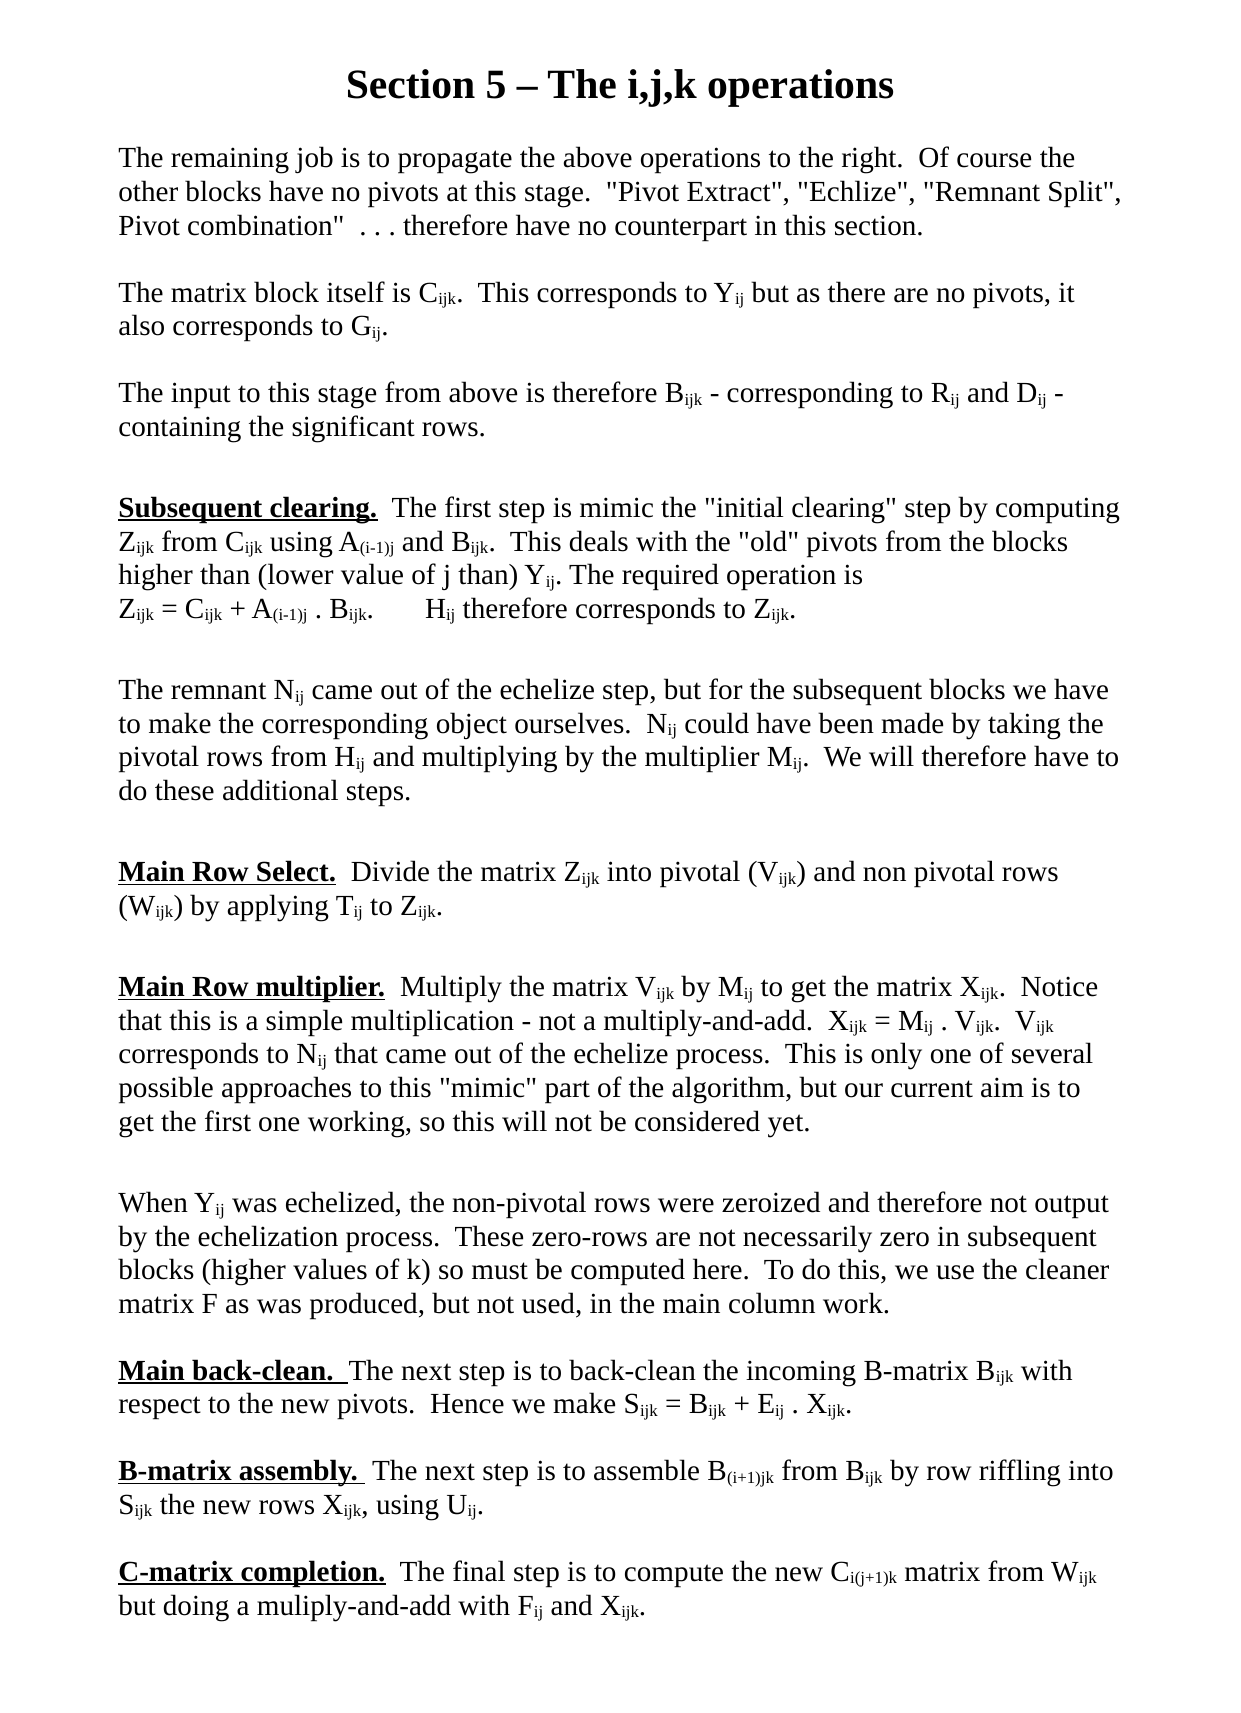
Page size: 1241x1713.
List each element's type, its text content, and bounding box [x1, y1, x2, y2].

text The matrix block itself is Cijk. This corresponds to Yij but as there are no pivots, it also corresponds to Gij. [118, 275, 1122, 342]
text Section 5 – The i,j,k operations [118, 59, 1122, 107]
text Main back-clean. The next step is to back-clean the incoming B-matrix Bijk with respect to the new pivots. Hence we make Sijk = Bijk + Eij . Xijk. [118, 1353, 1122, 1420]
text Zijk = Cijk + A(i-1)j . Bijk. Hij therefore corresponds to Zijk. [118, 591, 1122, 624]
text Subsequent clearing. The first step is mimic the "initial clearing" step by computing Zijk from Cijk using A(i-1)j and Bijk. This deals with the "old" pivots from the blocks higher than (lower value of j than) Yij. The required operation is [118, 490, 1122, 591]
text C-matrix completion. The final step is to compute the new Ci(j+1)k matrix from Wijk but doing a muliply-and-add with Fij and Xijk. [118, 1554, 1122, 1621]
text Main Row Select. Divide the matrix Zijk into pivotal (Vijk) and non pivotal rows (Wijk) by applying Tij to Zijk. [118, 854, 1122, 922]
text When Yij was echelized, the non-pivotal rows were zeroized and therefore not output by the echelization process. These zero-rows are not necessarily zero in subsequent blocks (higher values of k) so must be computed here. To do this, we use the cleaner matrix F as was produced, but not used, in the main column work. [118, 1185, 1122, 1319]
text Main Row multiplier. Multiply the matrix Vijk by Mij to get the matrix Xijk. Notice that this is a simple multiplication - not a multiply-and-add. Xijk = Mij . Vijk. Vijk corresponds to Nij that came out of the echelize process. This is only one of several possible approaches to this "mimic" part of the algorithm, but our current aim is to get the first one working, so this will not be considered yet. [118, 969, 1122, 1137]
text The remaining job is to propagate the above operations to the right. Of course the other blocks have no pivots at this stage. "Pivot Extract", "Echlize", "Remnant Split", Pivot combination" . . . therefore have no counterpart in this section. [118, 141, 1122, 241]
text The remnant Nij came out of the echelize step, but for the subsequent blocks we have to make the corresponding object ourselves. Nij could have been made by taking the pivotal rows from Hij and multiplying by the multiplier Mij. We will therefore have to do these additional steps. [118, 672, 1122, 807]
text The input to this stage from above is therefore Bijk - corresponding to Rij and Dij - containing the significant rows. [118, 375, 1122, 442]
text B-matrix assembly. The next step is to assemble B(i+1)jk from Bijk by row riffling into Sijk the new rows Xijk, using Uij. [118, 1453, 1122, 1521]
